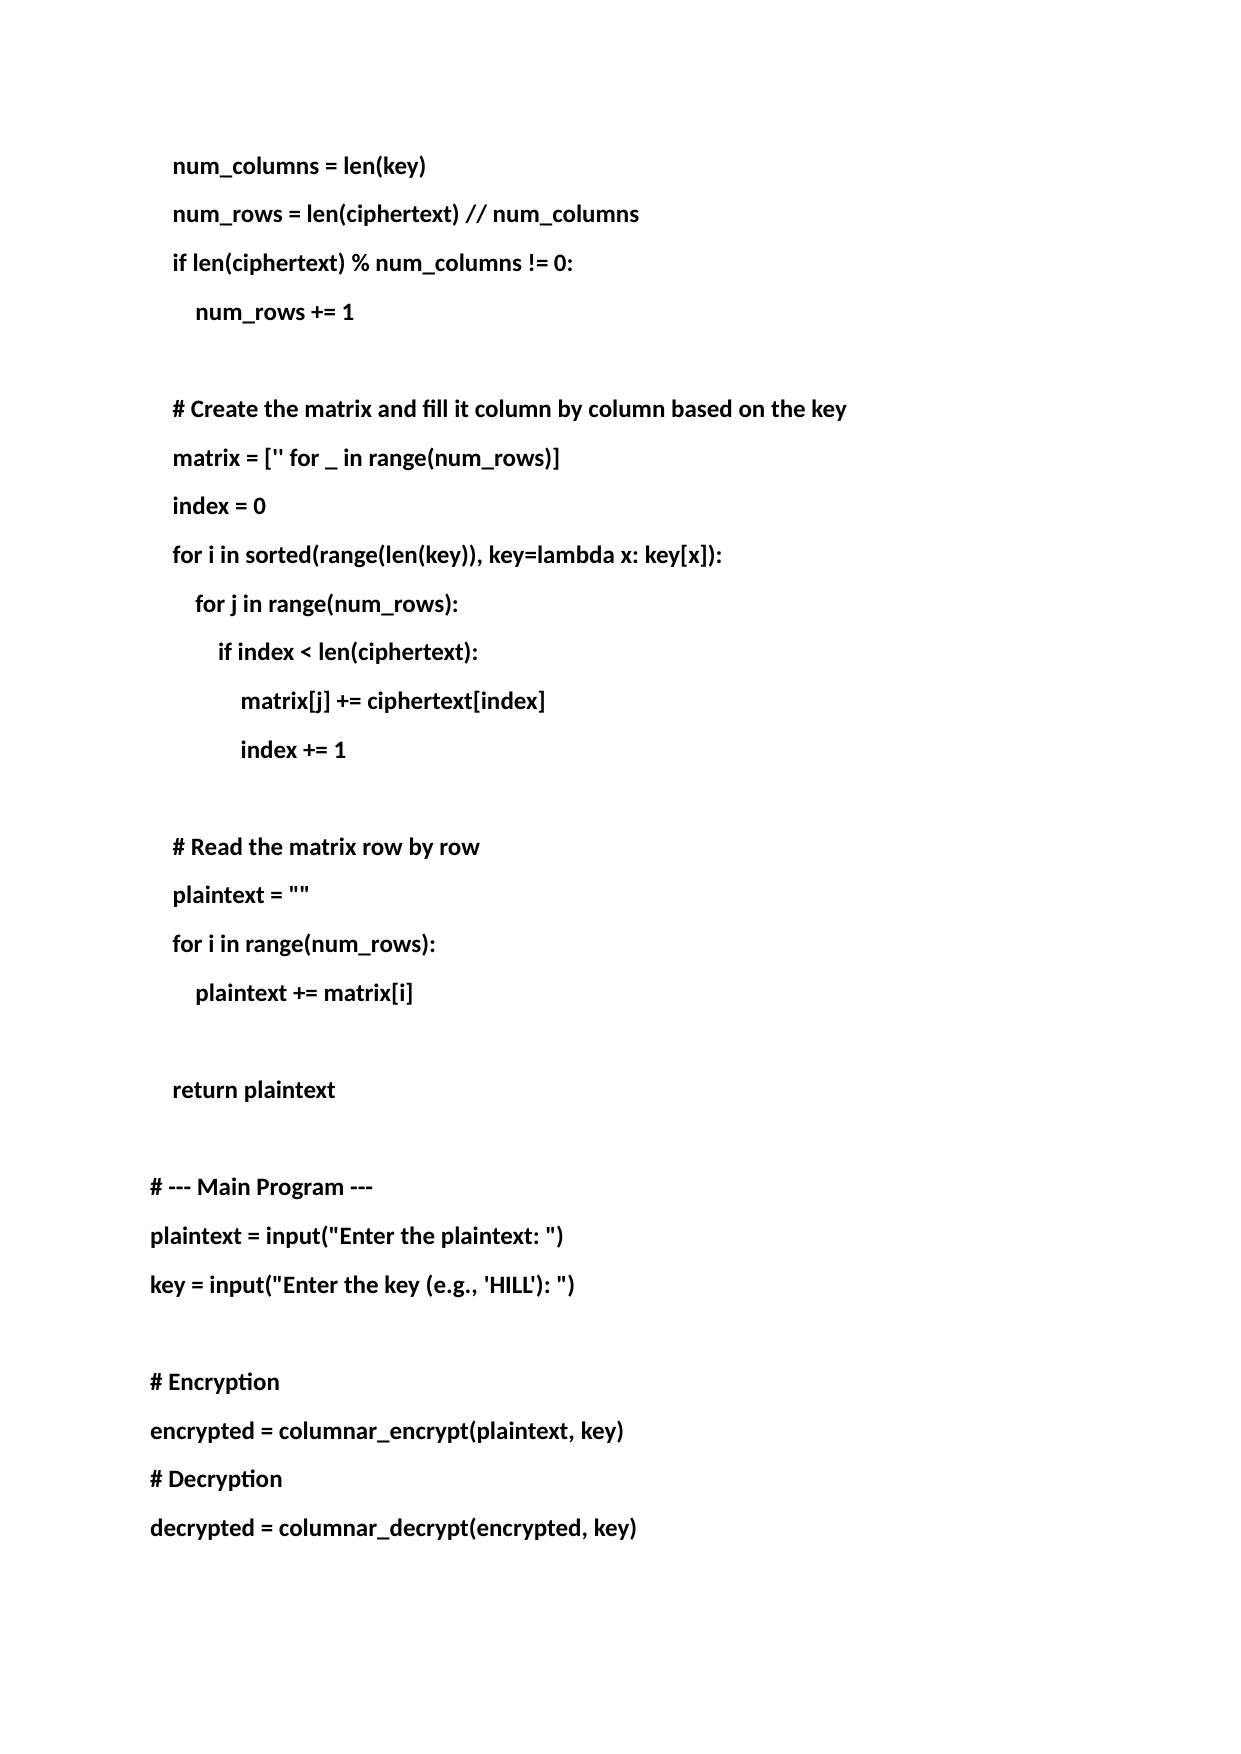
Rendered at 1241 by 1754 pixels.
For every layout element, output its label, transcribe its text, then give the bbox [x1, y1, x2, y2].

text plaintext = input("Enter the plaintext: ") [150, 1220, 1090, 1251]
text num_rows += 1 [150, 296, 1090, 326]
text num_columns = len(key) [150, 150, 1090, 181]
text encrypted = columnar_encrypt(plaintext, key) [150, 1415, 1090, 1445]
text return plaintext [150, 1074, 1090, 1105]
text if index < len(ciphertext): [150, 636, 1090, 667]
text key = input("Enter the key (e.g., 'HILL'): ") [150, 1269, 1090, 1299]
text index = 0 [150, 491, 1090, 521]
text # Encryption [150, 1366, 1090, 1397]
text index += 1 [150, 734, 1090, 764]
text # Decryption [150, 1463, 1090, 1494]
text plaintext = "" [150, 880, 1090, 910]
text matrix[j] += ciphertext[index] [150, 685, 1090, 716]
text decrypted = columnar_decrypt(encrypted, key) [150, 1512, 1090, 1543]
text # Create the matrix and fill it column by column based on the key [150, 393, 1090, 424]
text # Read the matrix row by row [150, 831, 1090, 862]
text if len(ciphertext) % num_columns != 0: [150, 247, 1090, 278]
text plaintext += matrix[i] [150, 977, 1090, 1007]
text for j in range(num_rows): [150, 588, 1090, 618]
text # --- Main Program --- [150, 1172, 1090, 1202]
text matrix = ['' for _ in range(num_rows)] [150, 442, 1090, 472]
text num_rows = len(ciphertext) // num_columns [150, 199, 1090, 229]
text for i in sorted(range(len(key)), key=lambda x: key[x]): [150, 539, 1090, 570]
text for i in range(num_rows): [150, 928, 1090, 959]
